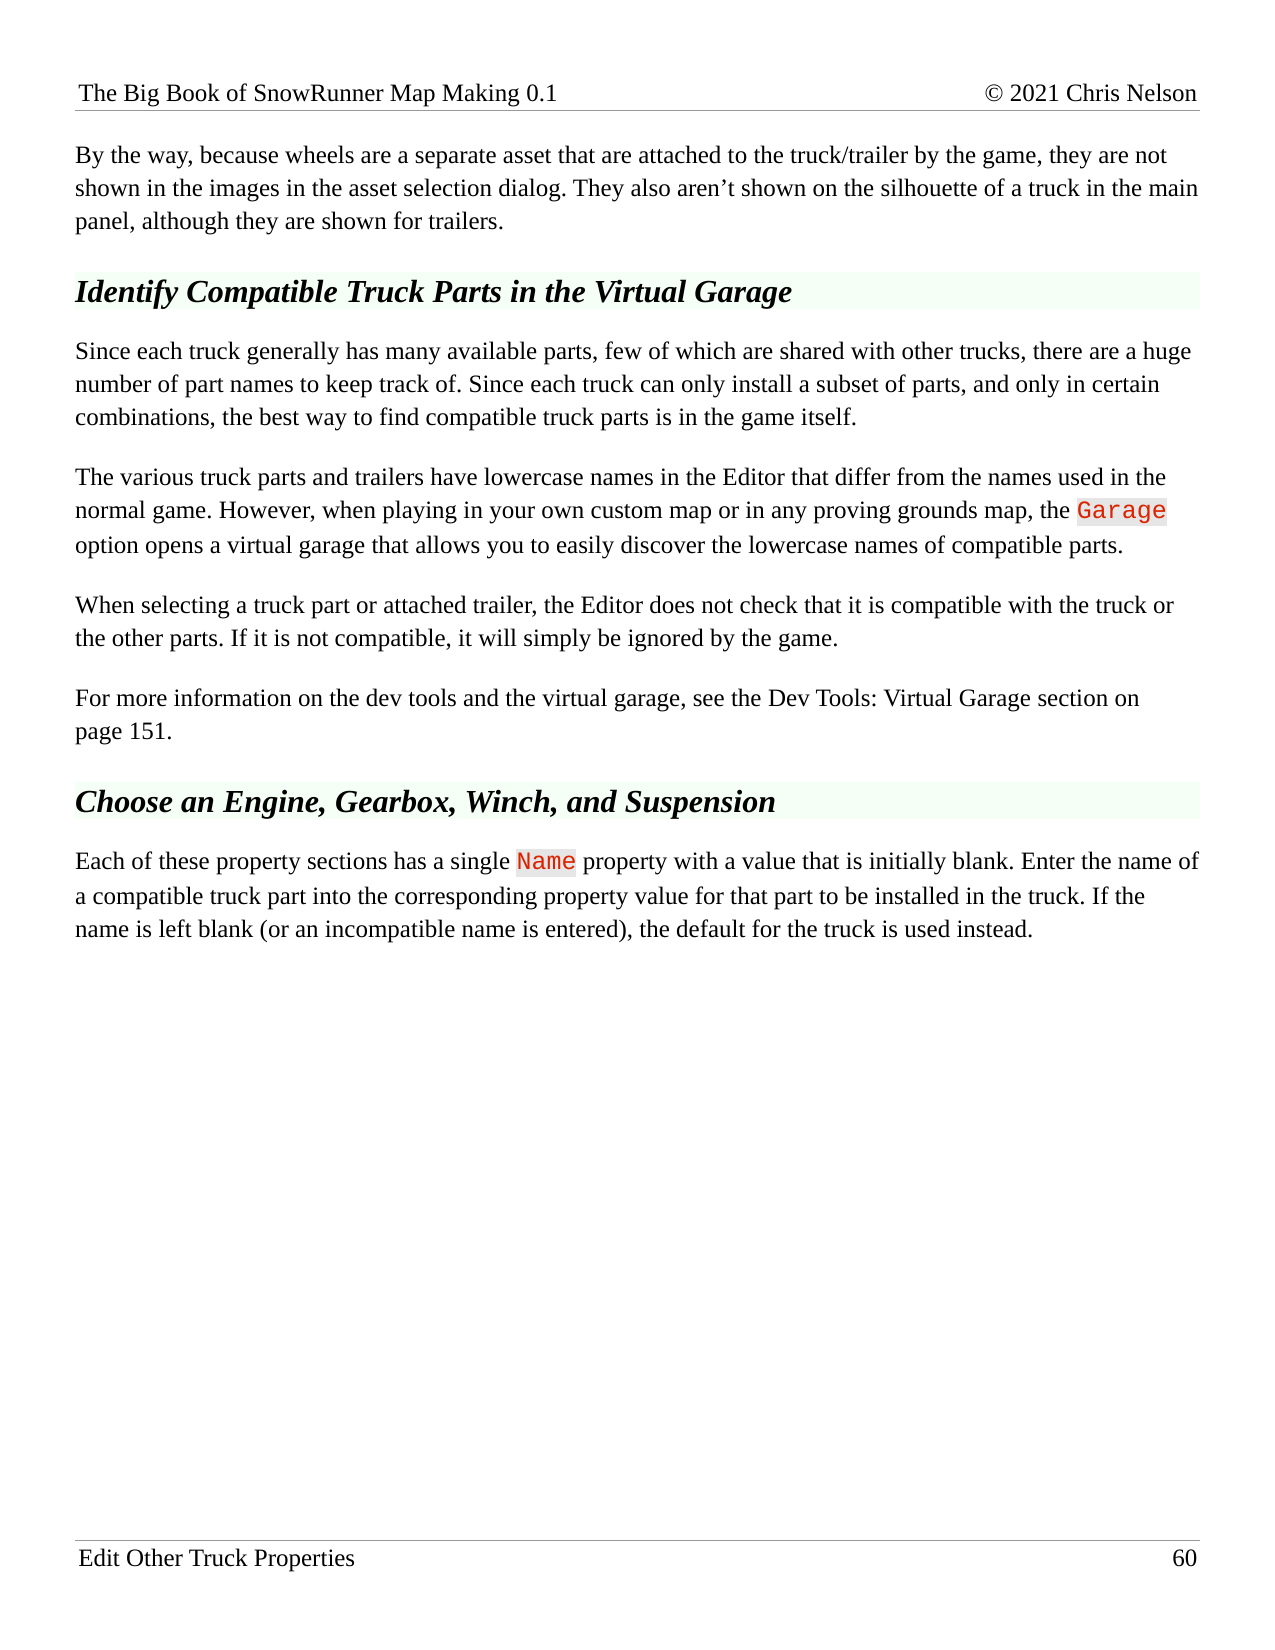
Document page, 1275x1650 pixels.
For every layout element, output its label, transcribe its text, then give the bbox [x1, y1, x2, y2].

text Each of these property sections has a single Name property with a value that is initially blank. Enter the name of a compatible truck part into the corresponding property value for that part to be installed in the truck. If the name is left blank (or an incompatible name is entered), the default for the truck is used instead. [75, 846, 1200, 943]
subtitle Identify Compatible Truck Parts in the Virtual Garage [75, 272, 1200, 309]
text For more information on the dev tools and the virtual garage, see the Dev Tools: Virtual Garage section on page 151. [75, 683, 1200, 745]
subtitle Choose an Engine, Gearbox, Winch, and Suspension [75, 782, 1200, 819]
text When selecting a truck part or attached trailer, the Editor does not check that it is compatible with the truck or the other parts. If it is not compatible, it will simply be ignored by the game. [75, 590, 1200, 652]
text Since each truck generally has many available parts, few of which are shared with other trucks, there are a huge number of part names to keep track of. Since each truck can only install a subset of parts, and only in certain combinations, the best way to find compatible truck parts is in the game itself. [75, 336, 1200, 431]
text By the way, because wheels are a separate asset that are attached to the truck/trailer by the game, they are not shown in the images in the asset selection dialog. They also aren’t shown on the silhouette of a truck in the main panel, although they are shown for trailers. [75, 140, 1200, 235]
text The various truck parts and trailers have lowercase names in the Editor that differ from the names used in the normal game. However, when playing in your own custom map or in any proving grounds map, the Garage option opens a virtual garage that allows you to easily discover the lowercase names of compatible parts. [75, 462, 1200, 559]
